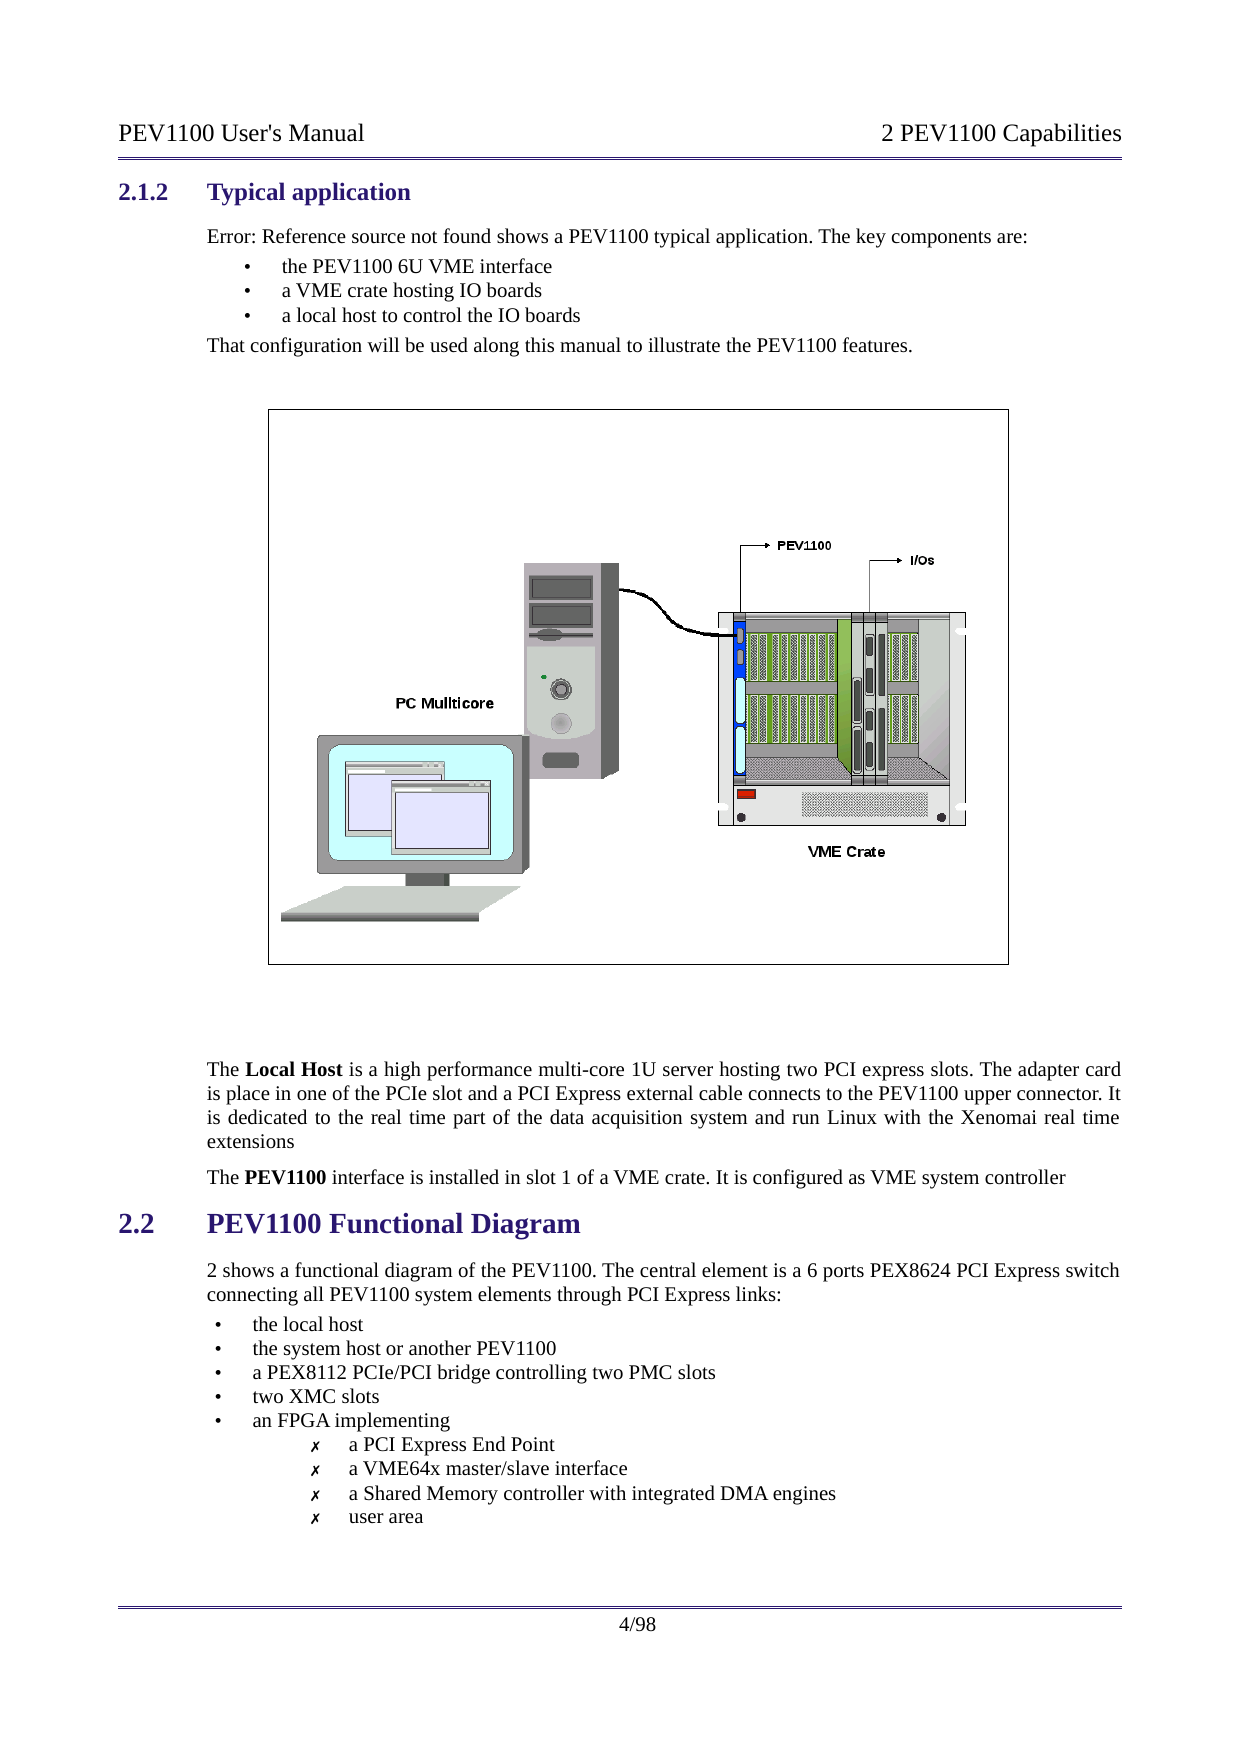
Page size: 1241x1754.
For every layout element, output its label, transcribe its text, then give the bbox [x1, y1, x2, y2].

list a local host to control the IO boards [244, 302, 1122, 327]
list an FPGA implementing [215, 1408, 1122, 1432]
subtitle Typical application [118, 177, 1122, 206]
list the local host [215, 1312, 1122, 1336]
subtitle PEV1100 Functional Diagram [118, 1207, 1122, 1240]
list a VME64x master/slave interface [311, 1456, 1122, 1480]
text The Local Host is a high performance multi-core 1U server hosting two PCI express slots. The adapter card is place in one of the PCIe slot and a PCI Express external cable connects to the PEV1100 upper connector. It is dedicated to the real time part of the data acquisition system and run Linux with the Xenomai real time extensions [207, 1057, 1122, 1153]
list a Shared Memory controller with integrated DMA engines [311, 1480, 1122, 1504]
list the system host or another PEV1100 [215, 1336, 1122, 1360]
list user area [311, 1504, 1122, 1528]
list two XMC slots [215, 1384, 1122, 1408]
text That configuration will be used along this manual to illustrate the PEV1100 features. [207, 332, 1122, 357]
list a PEX8112 PCIe/PCI bridge controlling two PMC slots [215, 1360, 1122, 1384]
picture [206, 362, 1122, 1010]
text The PEV1100 interface is installed in slot 1 of a VME crate. It is configured as VME system controller [207, 1165, 1122, 1189]
list a PCI Express End Point [311, 1432, 1122, 1456]
text Error: Reference source not found shows a PEV1100 typical application. The key components are: [207, 224, 1122, 248]
list a VME crate hosting IO boards [244, 278, 1122, 302]
list the PEV1100 6U VME interface [244, 254, 1122, 278]
text Figure 2 shows a functional diagram of the PEV1100. The central element is a 6 ports PEX8624 PCI Express switch connecting all PEV1100 system elements through PCI Express links: [207, 1258, 1122, 1306]
